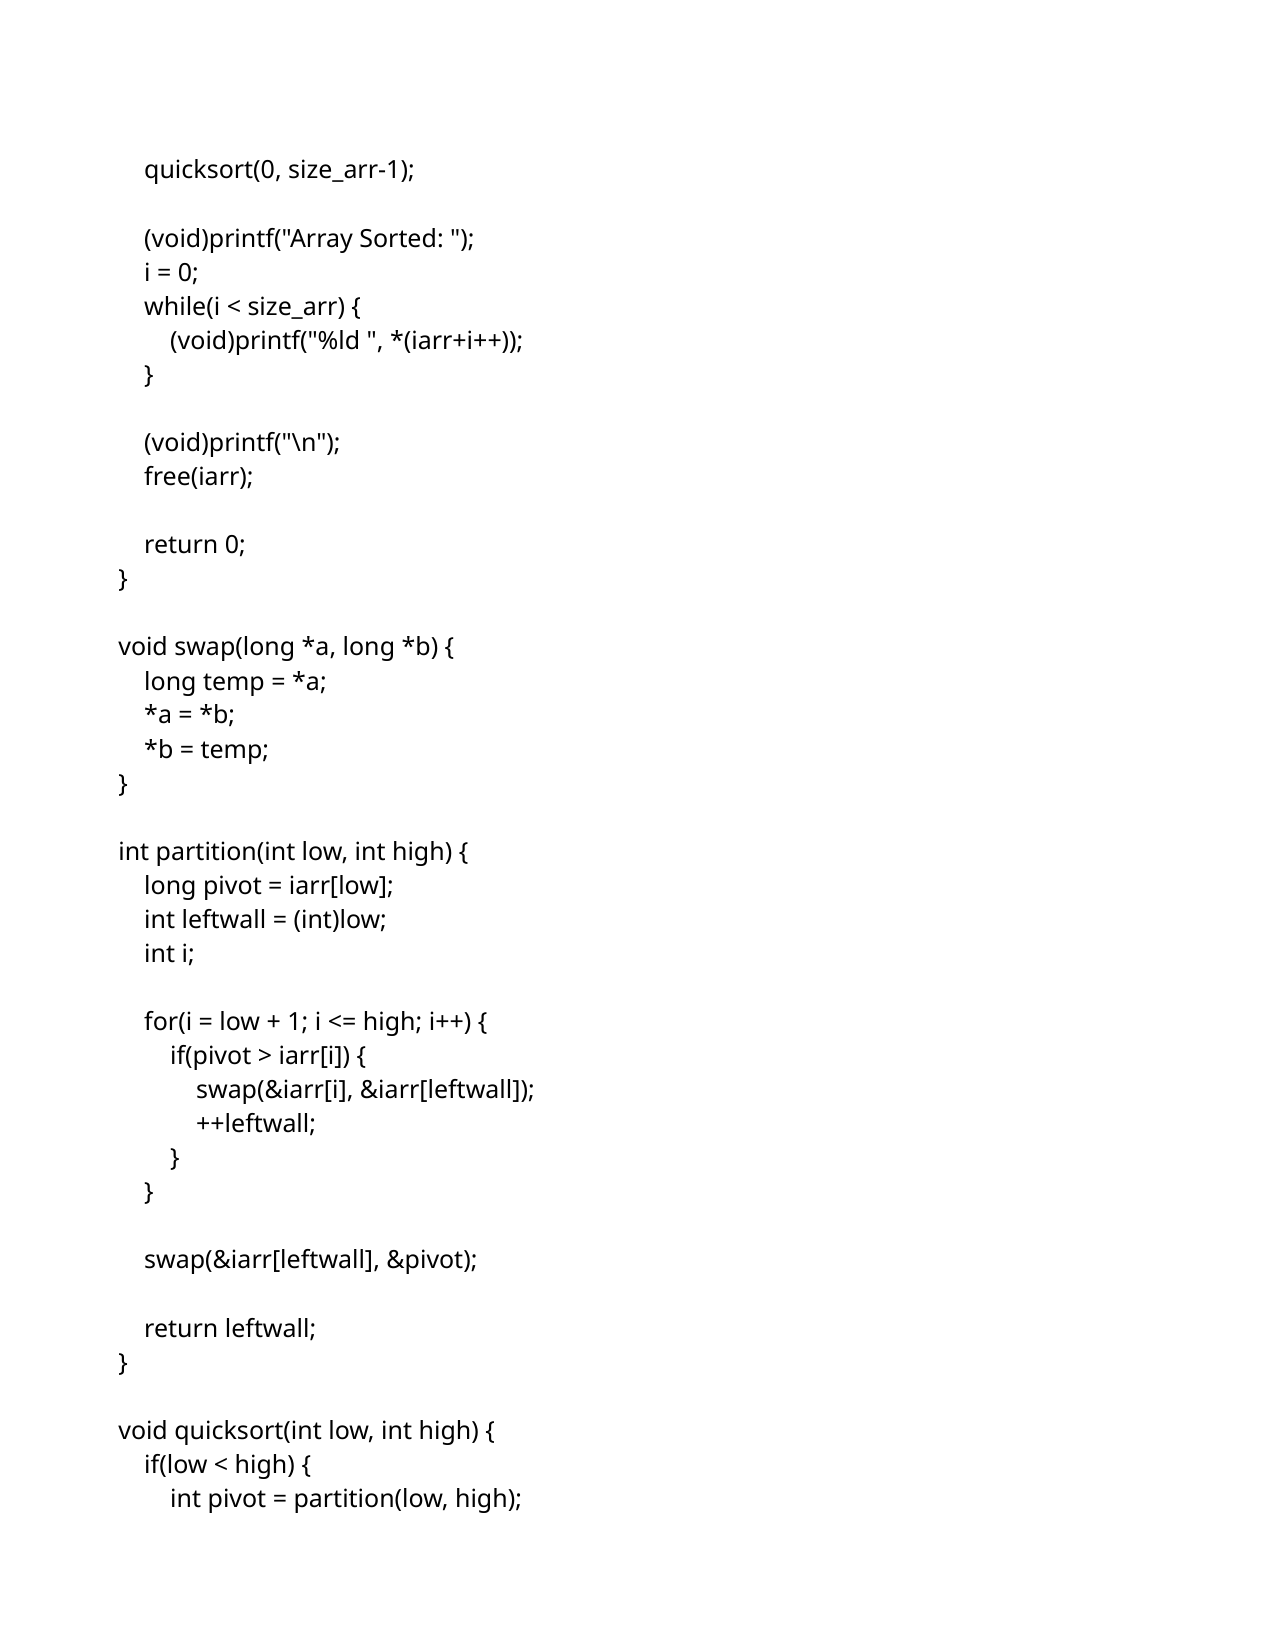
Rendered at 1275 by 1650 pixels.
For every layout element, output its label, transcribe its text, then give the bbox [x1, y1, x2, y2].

text swap(&iarr[leftwall], &pivot); [118, 1242, 1157, 1276]
text int partition(int low, int high) { [118, 833, 1157, 867]
text if(pivot > iarr[i]) { [118, 1038, 1157, 1072]
text } [118, 765, 1157, 799]
text swap(&iarr[i], &iarr[leftwall]); [118, 1072, 1157, 1106]
text } [118, 1174, 1157, 1208]
text } [118, 357, 1157, 391]
text quicksort(0, size_arr-1); [118, 152, 1157, 186]
text free(iarr); [118, 459, 1157, 493]
text int leftwall = (int)low; [118, 902, 1157, 936]
text while(i < size_arr) { [118, 288, 1157, 322]
text i = 0; [118, 254, 1157, 288]
text long temp = *a; [118, 663, 1157, 697]
text int i; [118, 936, 1157, 970]
text ++leftwall; [118, 1106, 1157, 1140]
text for(i = low + 1; i <= high; i++) { [118, 1004, 1157, 1038]
text if(low < high) { [118, 1447, 1157, 1481]
text void quicksort(int low, int high) { [118, 1412, 1157, 1447]
text return 0; [118, 527, 1157, 561]
text long pivot = iarr[low]; [118, 867, 1157, 902]
text } [118, 1140, 1157, 1174]
text (void)printf("Array Sorted: "); [118, 220, 1157, 254]
text *a = *b; [118, 697, 1157, 731]
text } [118, 561, 1157, 595]
text (void)printf("\n"); [118, 425, 1157, 459]
text void swap(long *a, long *b) { [118, 629, 1157, 663]
text *b = temp; [118, 731, 1157, 765]
text return leftwall; [118, 1310, 1157, 1344]
text int pivot = partition(low, high); [118, 1481, 1157, 1515]
text } [118, 1344, 1157, 1378]
text (void)printf("%ld ", *(iarr+i++)); [118, 322, 1157, 357]
